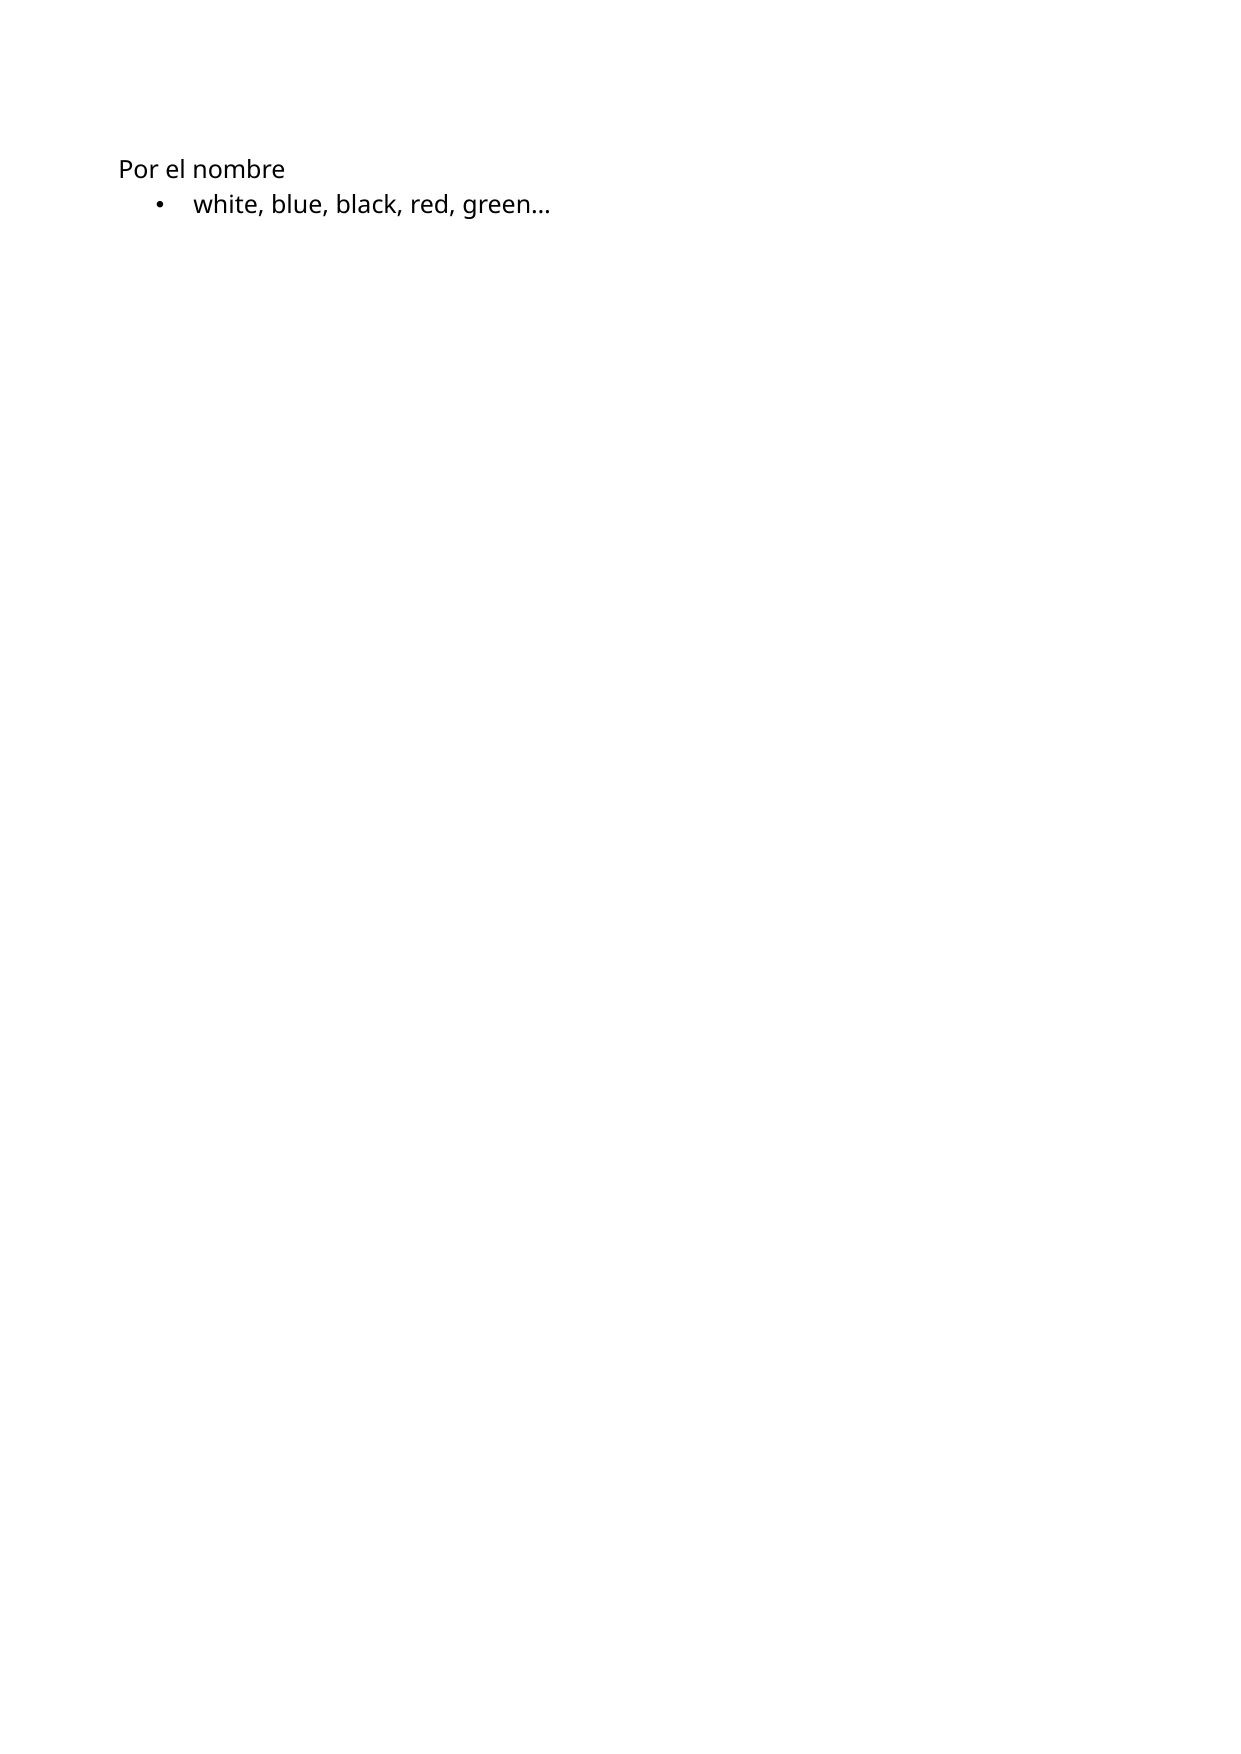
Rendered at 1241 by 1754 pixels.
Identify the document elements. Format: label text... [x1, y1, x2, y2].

text Por el nombre [118, 152, 1122, 186]
list white, blue, black, red, green… [156, 186, 1122, 220]
